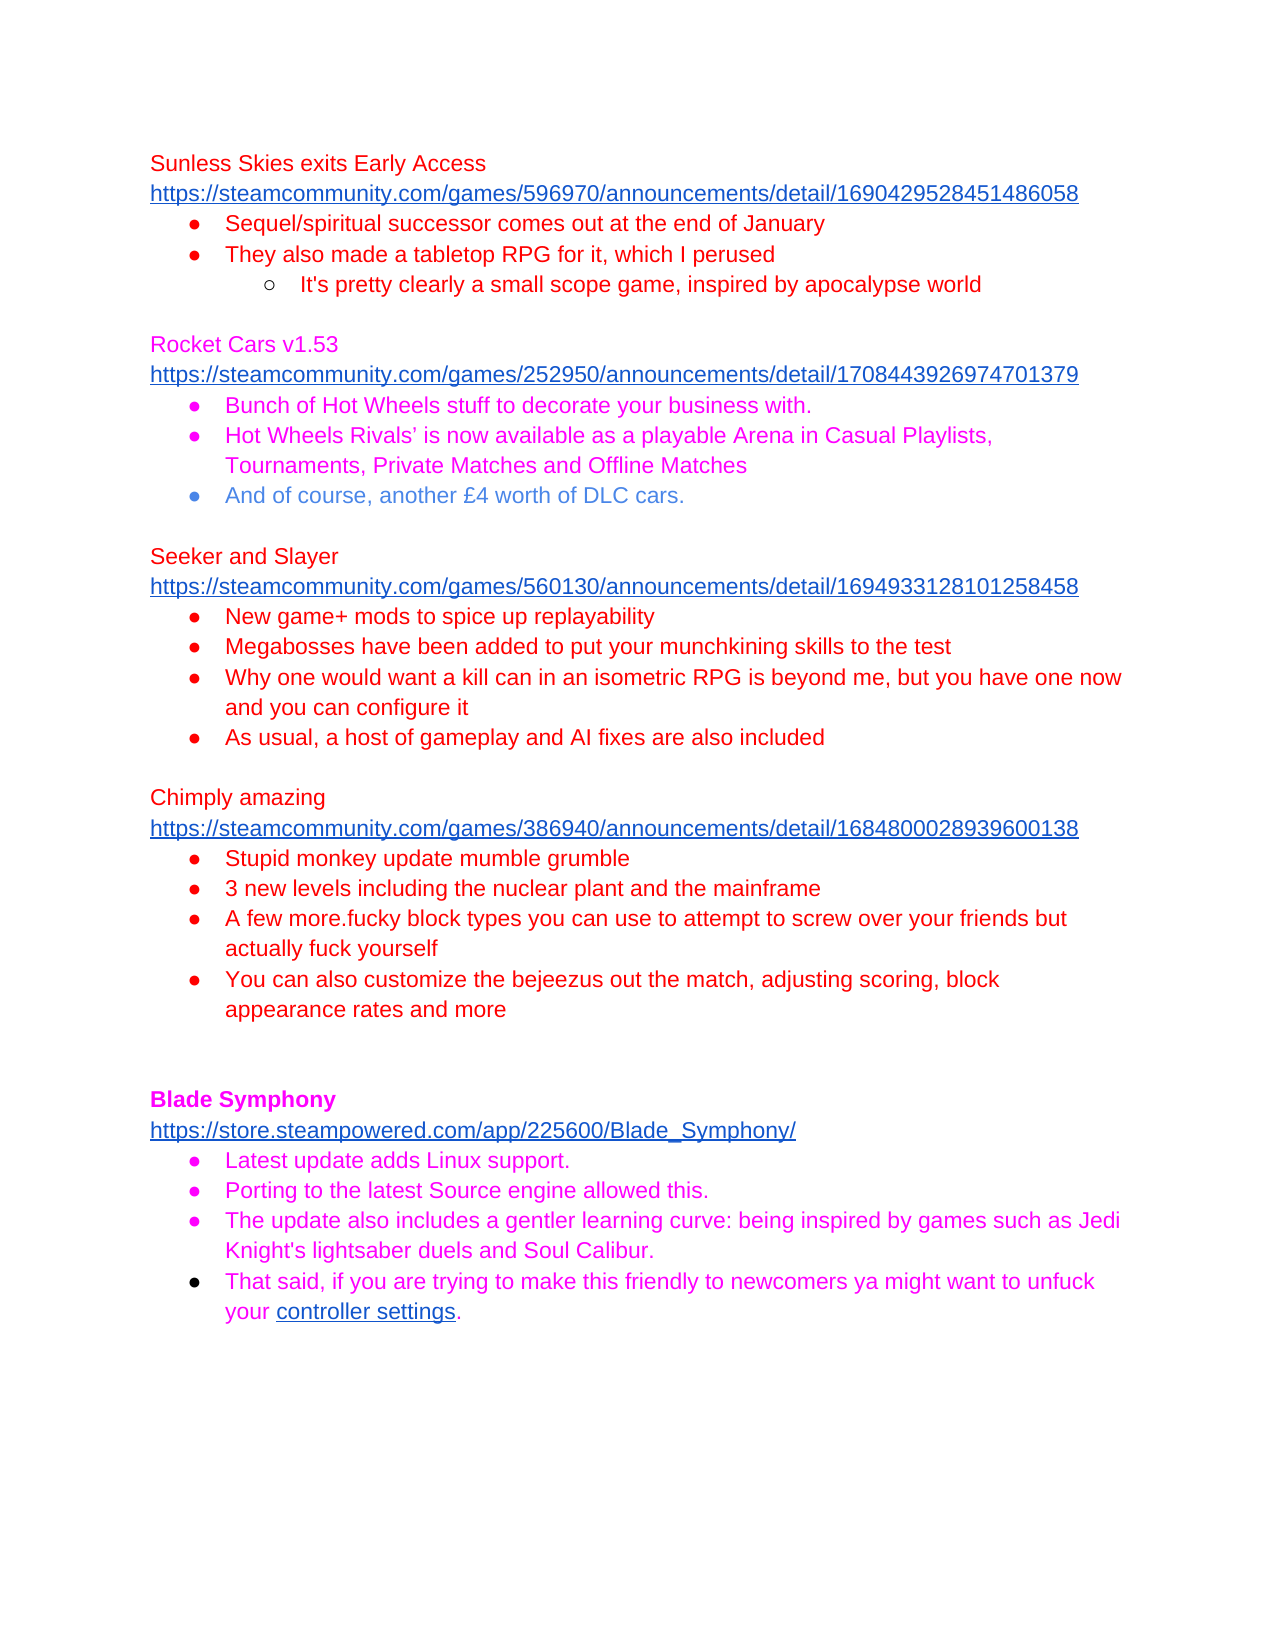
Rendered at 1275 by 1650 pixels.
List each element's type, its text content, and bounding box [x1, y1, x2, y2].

list That said, if you are trying to make this friendly to newcomers ya might want to unfuck your controller settings. [187, 1268, 1125, 1324]
list Latest update adds Linux support. [187, 1147, 1125, 1173]
text Blade Symphony [150, 1086, 1125, 1113]
text Seeker and Slayer [150, 543, 1125, 569]
list Stupid monkey update mumble grumble [187, 845, 1125, 871]
list Why one would want a kill can in an isometric RPG is beyond me, but you have one now and you can configure it [187, 663, 1125, 720]
list Sequel/spiritual successor comes out at the end of January [187, 210, 1125, 237]
list 3 new levels including the nuclear plant and the mainframe [187, 875, 1125, 901]
text Chimply amazing [150, 784, 1125, 811]
list It's pretty clearly a small scope game, inspired by apocalypse world [262, 271, 1125, 297]
list Megabosses have been added to put your munchkining skills to the test [187, 633, 1125, 660]
list You can also customize the bejeezus out the match, adjusting scoring, block appearance rates and more [187, 966, 1125, 1022]
text https://store.steampowered.com/app/225600/Blade_Symphony/ [150, 1117, 1125, 1143]
list Porting to the latest Source engine allowed this. [187, 1177, 1125, 1203]
list Hot Wheels Rivals’ is now available as a playable Arena in Casual Playlists, Tournaments, Private Matches and Offline Matches [187, 422, 1125, 478]
text Rocket Cars v1.53 [150, 331, 1125, 358]
list As usual, a host of gameplay and AI fixes are also included [187, 724, 1125, 750]
list They also made a tabletop RPG for it, which I perused [187, 241, 1125, 267]
list Bunch of Hot Wheels stuff to decorate your business with. [187, 392, 1125, 418]
text Sunless Skies exits Early Access [150, 150, 1125, 176]
list A few more.fucky block types you can use to attempt to screw over your friends but actually fuck yourself [187, 905, 1125, 962]
list New game+ mods to spice up replayability [187, 603, 1125, 629]
list The update also includes a gentler learning curve: being inspired by games such as Jedi Knight's lightsaber duels and Soul Calibur. [187, 1207, 1125, 1264]
list And of course, another £4 worth of DLC cars. [187, 482, 1125, 509]
text https://steamcommunity.com/games/560130/announcements/detail/1694933128101258458 [150, 573, 1125, 599]
text https://steamcommunity.com/games/252950/announcements/detail/1708443926974701379 [150, 361, 1125, 388]
text https://steamcommunity.com/games/386940/announcements/detail/1684800028939600138 [150, 814, 1125, 841]
text https://steamcommunity.com/games/596970/announcements/detail/1690429528451486058 [150, 180, 1125, 207]
